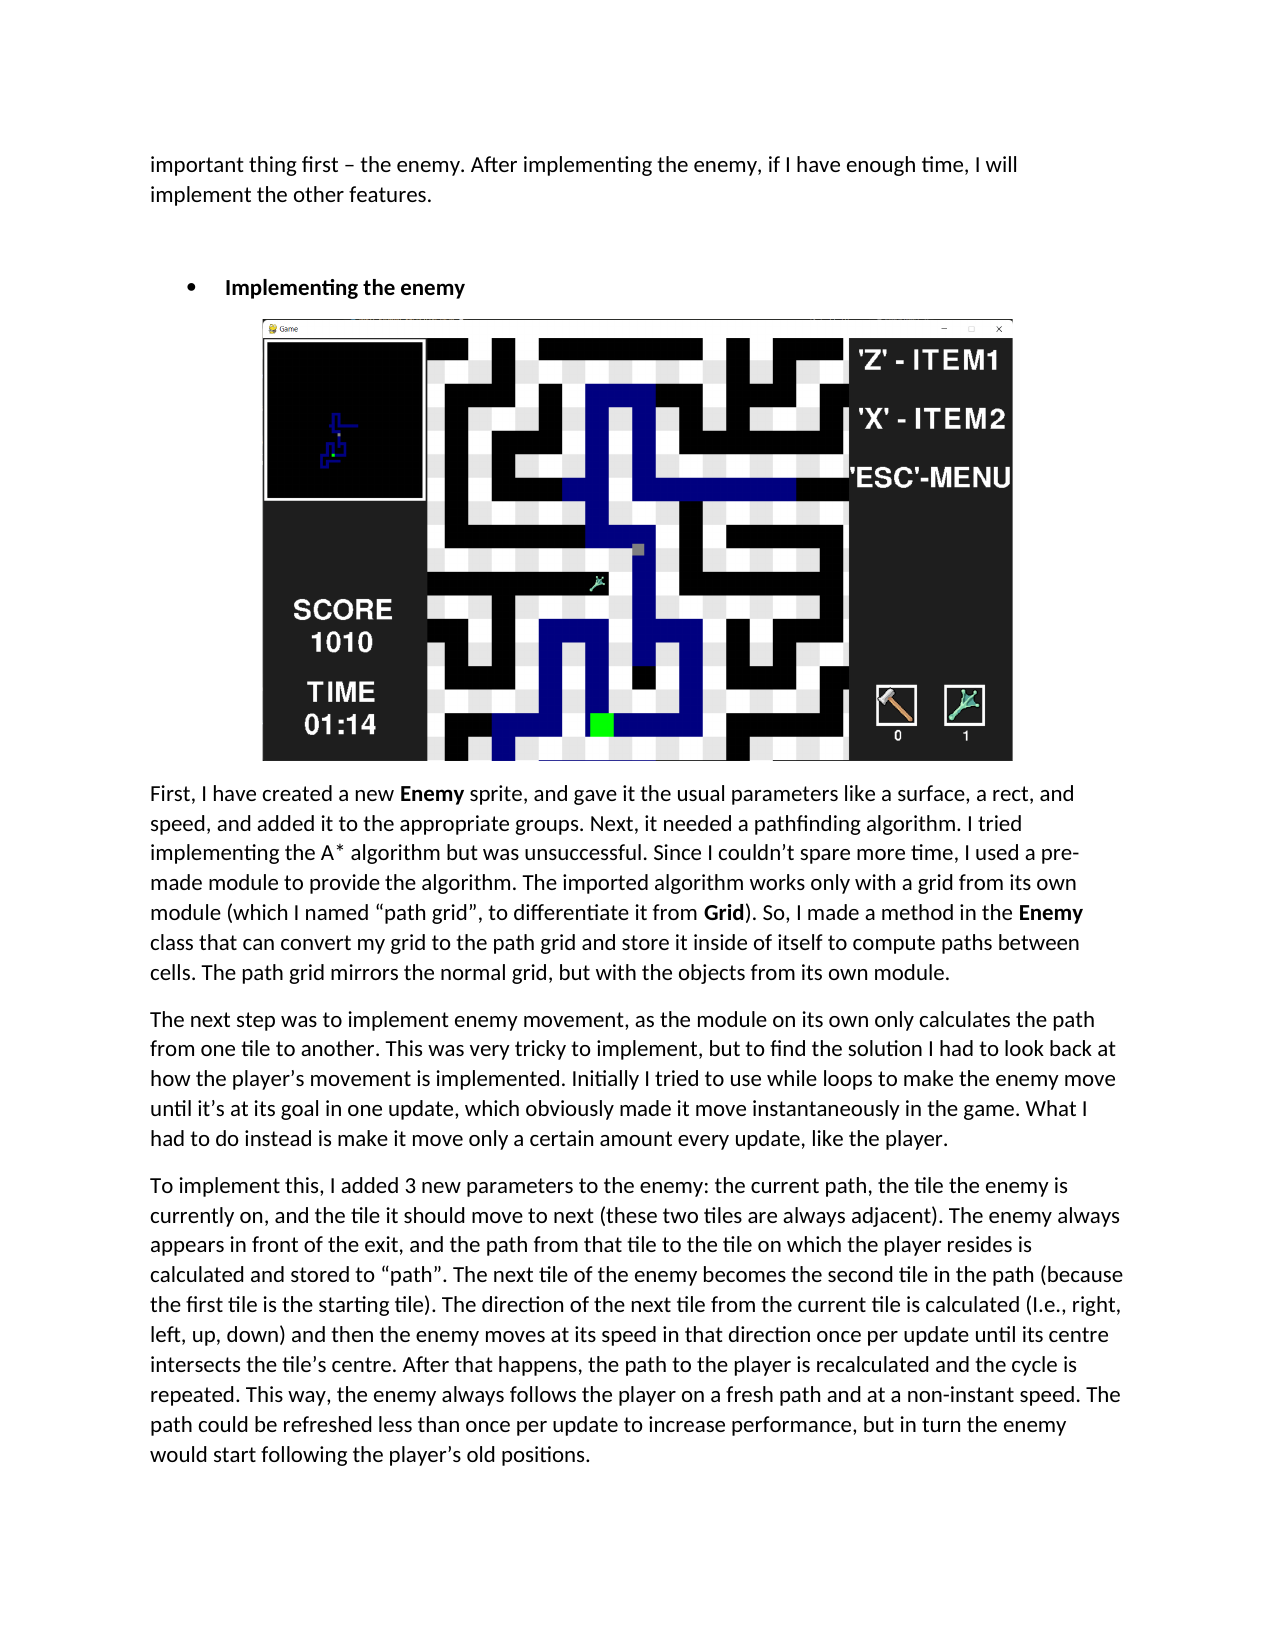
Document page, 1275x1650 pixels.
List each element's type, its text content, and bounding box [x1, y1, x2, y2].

text To implement this, I added 3 new parameters to the enemy: the current path, the tile the enemy is currently on, and the tile it should move to next (these two tiles are always adjacent). The enemy always appears in front of the exit, and the path from that tile to the tile on which the player resides is calculated and stored to “path”. The next tile of the enemy becomes the second tile in the path (because the first tile is the starting tile). The direction of the next tile from the current tile is calculated (I.e., right, left, up, down) and then the enemy moves at its speed in that direction once per update until its centre intersects the tile’s centre. After that happens, the path to the player is recalculated and the cycle is repeated. This way, the enemy always follows the player on a fresh path and at a non-instant speed. The path could be refreshed less than once per update to increase performance, but in turn the enemy would start following the player’s old positions. [150, 1171, 1125, 1468]
list Implementing the enemy [187, 273, 1125, 301]
text The next step was to implement enemy movement, as the module on its own only calculates the path from one tile to another. This was very tricky to implement, but to find the solution I had to look back at how the player’s movement is implemented. Initially I tried to use while loops to make the enemy move until it’s at its goal in one update, which obviously made it move instantaneously in the game. What I had to do instead is make it move only a certain amount every update, like the player. [150, 1005, 1125, 1152]
text First, I have created a new Enemy sprite, and gave it the usual parameters like a surface, a rect, and speed, and added it to the appropriate groups. Next, it needed a pathfinding algorithm. I tried implementing the A* algorithm but was unsuccessful. Since I couldn’t spare more time, I used a pre-made module to provide the algorithm. The imported algorithm works only with a grid from its own module (which I named “path grid”, to differentiate it from Grid). So, I made a method in the Enemy class that can convert my grid to the path grid and store it inside of itself to compute paths between cells. The path grid mirrors the normal grid, but with the objects from its own module. [150, 779, 1125, 986]
text important thing first – the enemy. After implementing the enemy, if I have enough time, I will implement the other features. [150, 150, 1125, 208]
picture [262, 319, 1013, 761]
